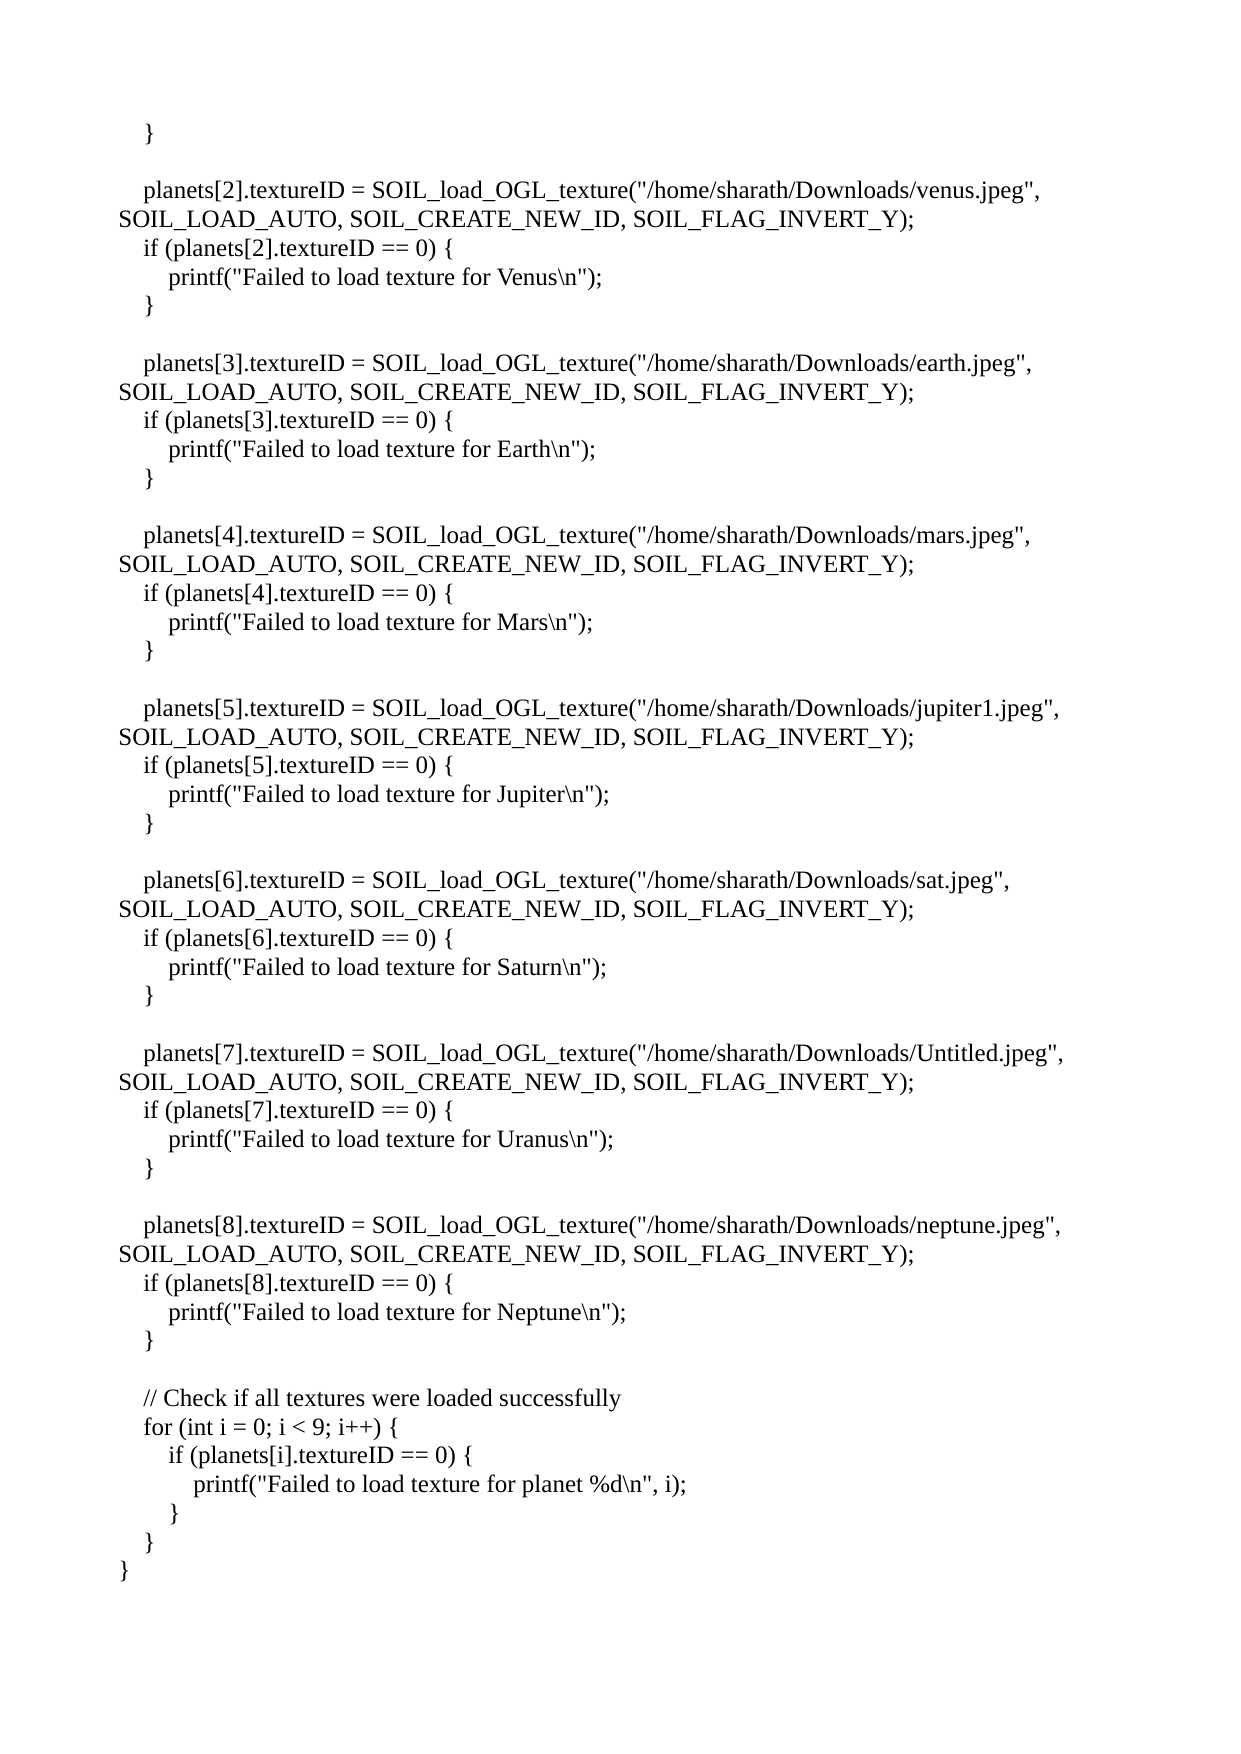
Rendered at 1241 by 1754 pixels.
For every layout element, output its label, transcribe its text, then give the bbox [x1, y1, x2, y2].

text if (planets[2].textureID == 0) { [118, 233, 1122, 262]
text planets[6].textureID = SOIL_load_OGL_texture("/home/sharath/Downloads/sat.jpeg", SOIL_LOAD_AUTO, SOIL_CREATE_NEW_ID, SOIL_FLAG_INVERT_Y); [118, 866, 1122, 923]
text if (planets[3].textureID == 0) { [118, 406, 1122, 434]
text printf("Failed to load texture for Saturn\n"); [118, 952, 1122, 981]
text } [118, 118, 1122, 147]
text // Check if all textures were loaded successfully [118, 1383, 1122, 1412]
text } [118, 1153, 1122, 1182]
text if (planets[i].textureID == 0) { [118, 1441, 1122, 1469]
text printf("Failed to load texture for planet %d\n", i); [118, 1469, 1122, 1498]
text } [118, 1556, 1122, 1584]
text if (planets[5].textureID == 0) { [118, 751, 1122, 779]
text if (planets[7].textureID == 0) { [118, 1096, 1122, 1124]
text for (int i = 0; i < 9; i++) { [118, 1412, 1122, 1441]
text if (planets[4].textureID == 0) { [118, 578, 1122, 607]
text } [118, 291, 1122, 319]
text planets[2].textureID = SOIL_load_OGL_texture("/home/sharath/Downloads/venus.jpeg", SOIL_LOAD_AUTO, SOIL_CREATE_NEW_ID, SOIL_FLAG_INVERT_Y); [118, 176, 1122, 233]
text printf("Failed to load texture for Earth\n"); [118, 434, 1122, 463]
text planets[3].textureID = SOIL_load_OGL_texture("/home/sharath/Downloads/earth.jpeg", SOIL_LOAD_AUTO, SOIL_CREATE_NEW_ID, SOIL_FLAG_INVERT_Y); [118, 348, 1122, 406]
text printf("Failed to load texture for Neptune\n"); [118, 1297, 1122, 1326]
text printf("Failed to load texture for Venus\n"); [118, 262, 1122, 291]
text } [118, 808, 1122, 837]
text planets[5].textureID = SOIL_load_OGL_texture("/home/sharath/Downloads/jupiter1.jpeg", SOIL_LOAD_AUTO, SOIL_CREATE_NEW_ID, SOIL_FLAG_INVERT_Y); [118, 693, 1122, 751]
text if (planets[8].textureID == 0) { [118, 1268, 1122, 1297]
text if (planets[6].textureID == 0) { [118, 923, 1122, 952]
text } [118, 463, 1122, 492]
text } [118, 1326, 1122, 1354]
text printf("Failed to load texture for Uranus\n"); [118, 1124, 1122, 1153]
text printf("Failed to load texture for Mars\n"); [118, 607, 1122, 636]
text } [118, 1498, 1122, 1527]
text planets[8].textureID = SOIL_load_OGL_texture("/home/sharath/Downloads/neptune.jpeg", SOIL_LOAD_AUTO, SOIL_CREATE_NEW_ID, SOIL_FLAG_INVERT_Y); [118, 1211, 1122, 1268]
text printf("Failed to load texture for Jupiter\n"); [118, 779, 1122, 808]
text } [118, 981, 1122, 1009]
text planets[7].textureID = SOIL_load_OGL_texture("/home/sharath/Downloads/Untitled.jpeg", SOIL_LOAD_AUTO, SOIL_CREATE_NEW_ID, SOIL_FLAG_INVERT_Y); [118, 1038, 1122, 1096]
text } [118, 1527, 1122, 1556]
text } [118, 636, 1122, 664]
text planets[4].textureID = SOIL_load_OGL_texture("/home/sharath/Downloads/mars.jpeg", SOIL_LOAD_AUTO, SOIL_CREATE_NEW_ID, SOIL_FLAG_INVERT_Y); [118, 521, 1122, 578]
